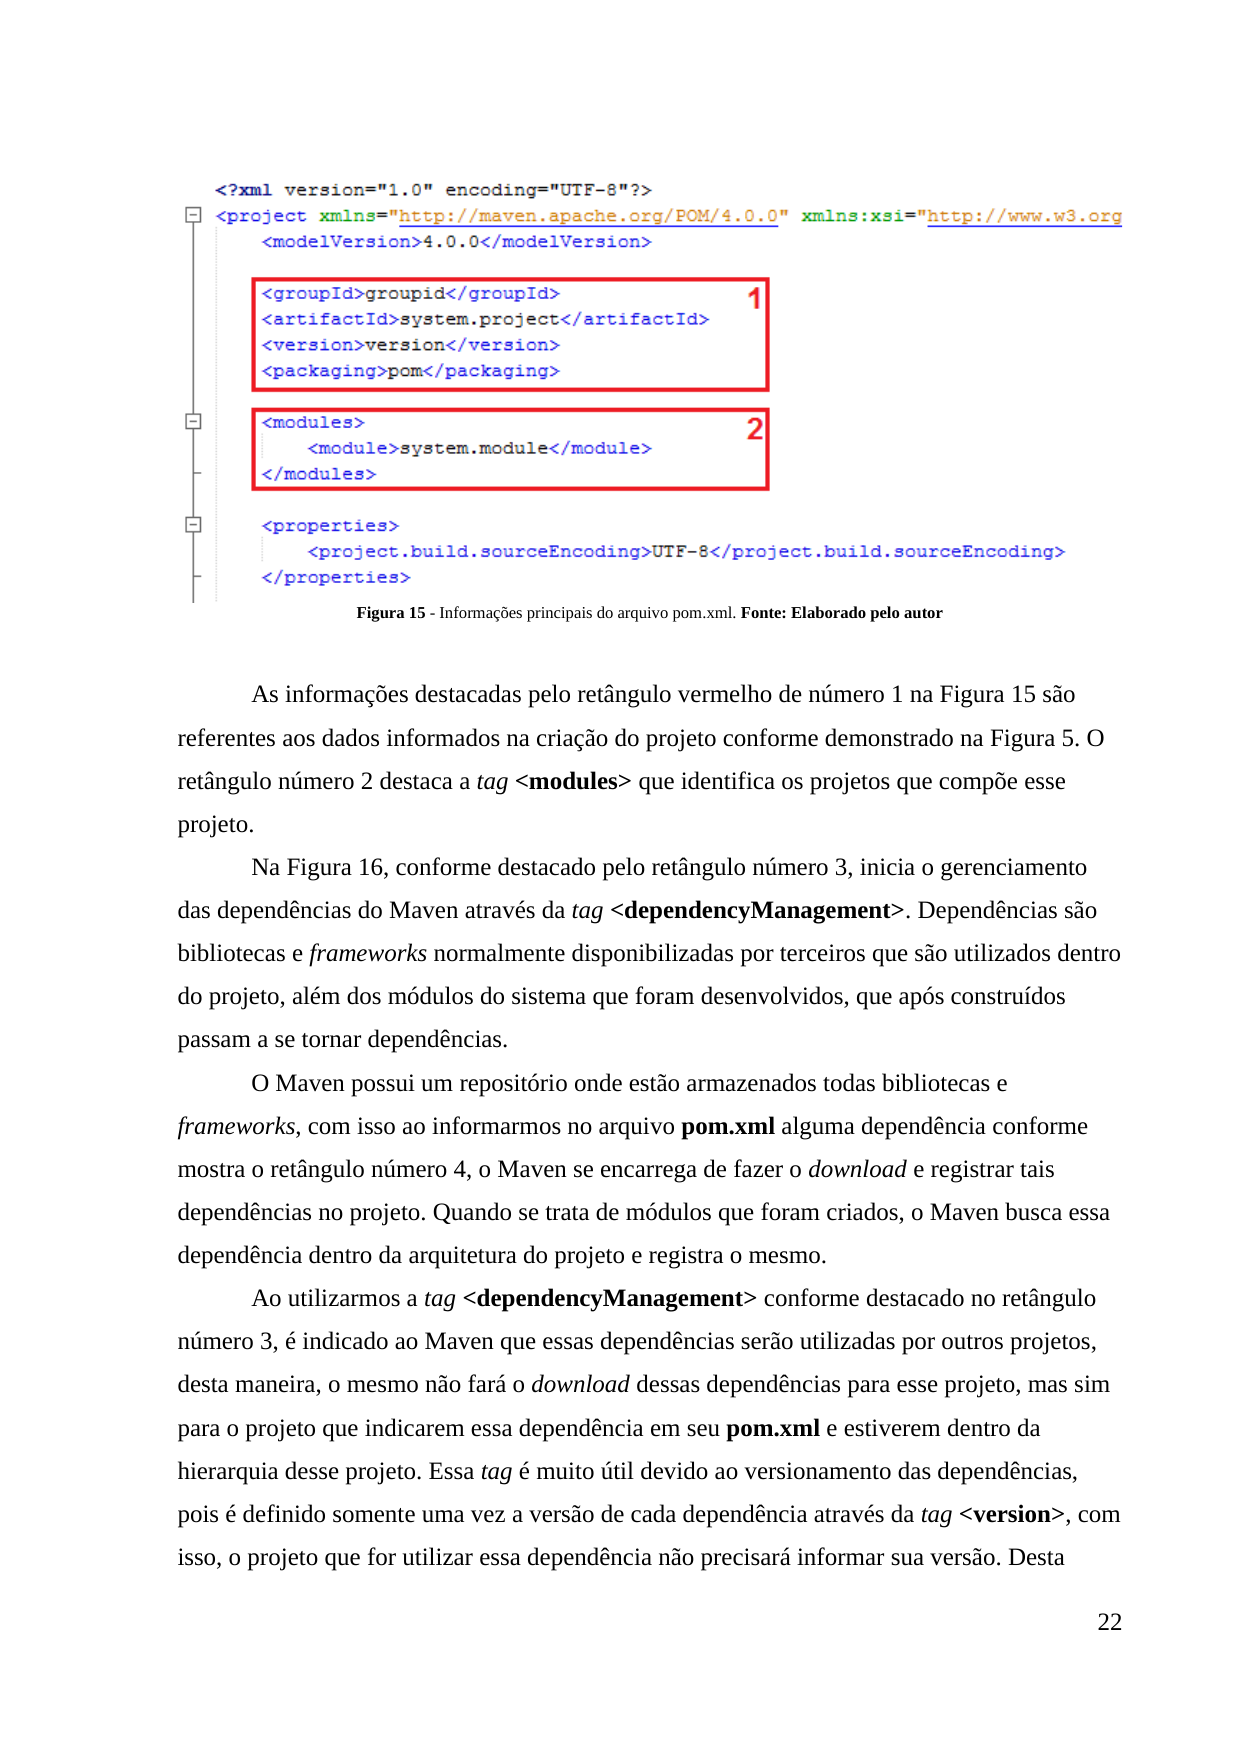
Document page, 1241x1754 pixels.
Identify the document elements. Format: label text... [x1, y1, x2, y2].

text Ao utilizarmos a tag <dependencyManagement> conforme destacado no retângulo número 3, é indicado ao Maven que essas dependências serão utilizadas por outros projetos, desta maneira, o mesmo não fará o download dessas dependências para esse projeto, mas sim para o projeto que indicarem essa dependência em seu pom.xml e estiverem dentro da hierarquia desse projeto. Essa tag é muito útil devido ao versionamento das dependências, pois é definido somente uma vez a versão de cada dependência através da tag <version>, com isso, o projeto que for utilizar essa dependência não precisará informar sua versão. Desta [177, 1283, 1122, 1571]
text Na Figura 16, conforme destacado pelo retângulo número 3, inicia o gerenciamento das dependências do Maven através da tag <dependencyManagement>. Dependências são bibliotecas e frameworks normalmente disponibilizadas por terceiros que são utilizados dentro do projeto, além dos módulos do sistema que foram desenvolvidos, que após construídos passam a se tornar dependências. [177, 852, 1122, 1053]
text As informações destacadas pelo retângulo vermelho de número 1 na Figura 15 são referentes aos dados informados na criação do projeto conforme demonstrado na Figura 5. O retângulo número 2 destaca a tag <modules> que identifica os projetos que compõe esse projeto. [177, 679, 1122, 838]
text Figura 15 - Informações principais do arquivo pom.xml. Fonte: Elaborado pelo autor [177, 603, 1122, 622]
picture [177, 177, 1123, 603]
text O Maven possui um repositório onde estão armazenados todas bibliotecas e frameworks, com isso ao informarmos no arquivo pom.xml alguma dependência conforme mostra o retângulo número 4, o Maven se encarrega de fazer o download e registrar tais dependências no projeto. Quando se trata de módulos que foram criados, o Maven busca essa dependência dentro da arquitetura do projeto e registra o mesmo. [177, 1068, 1122, 1269]
